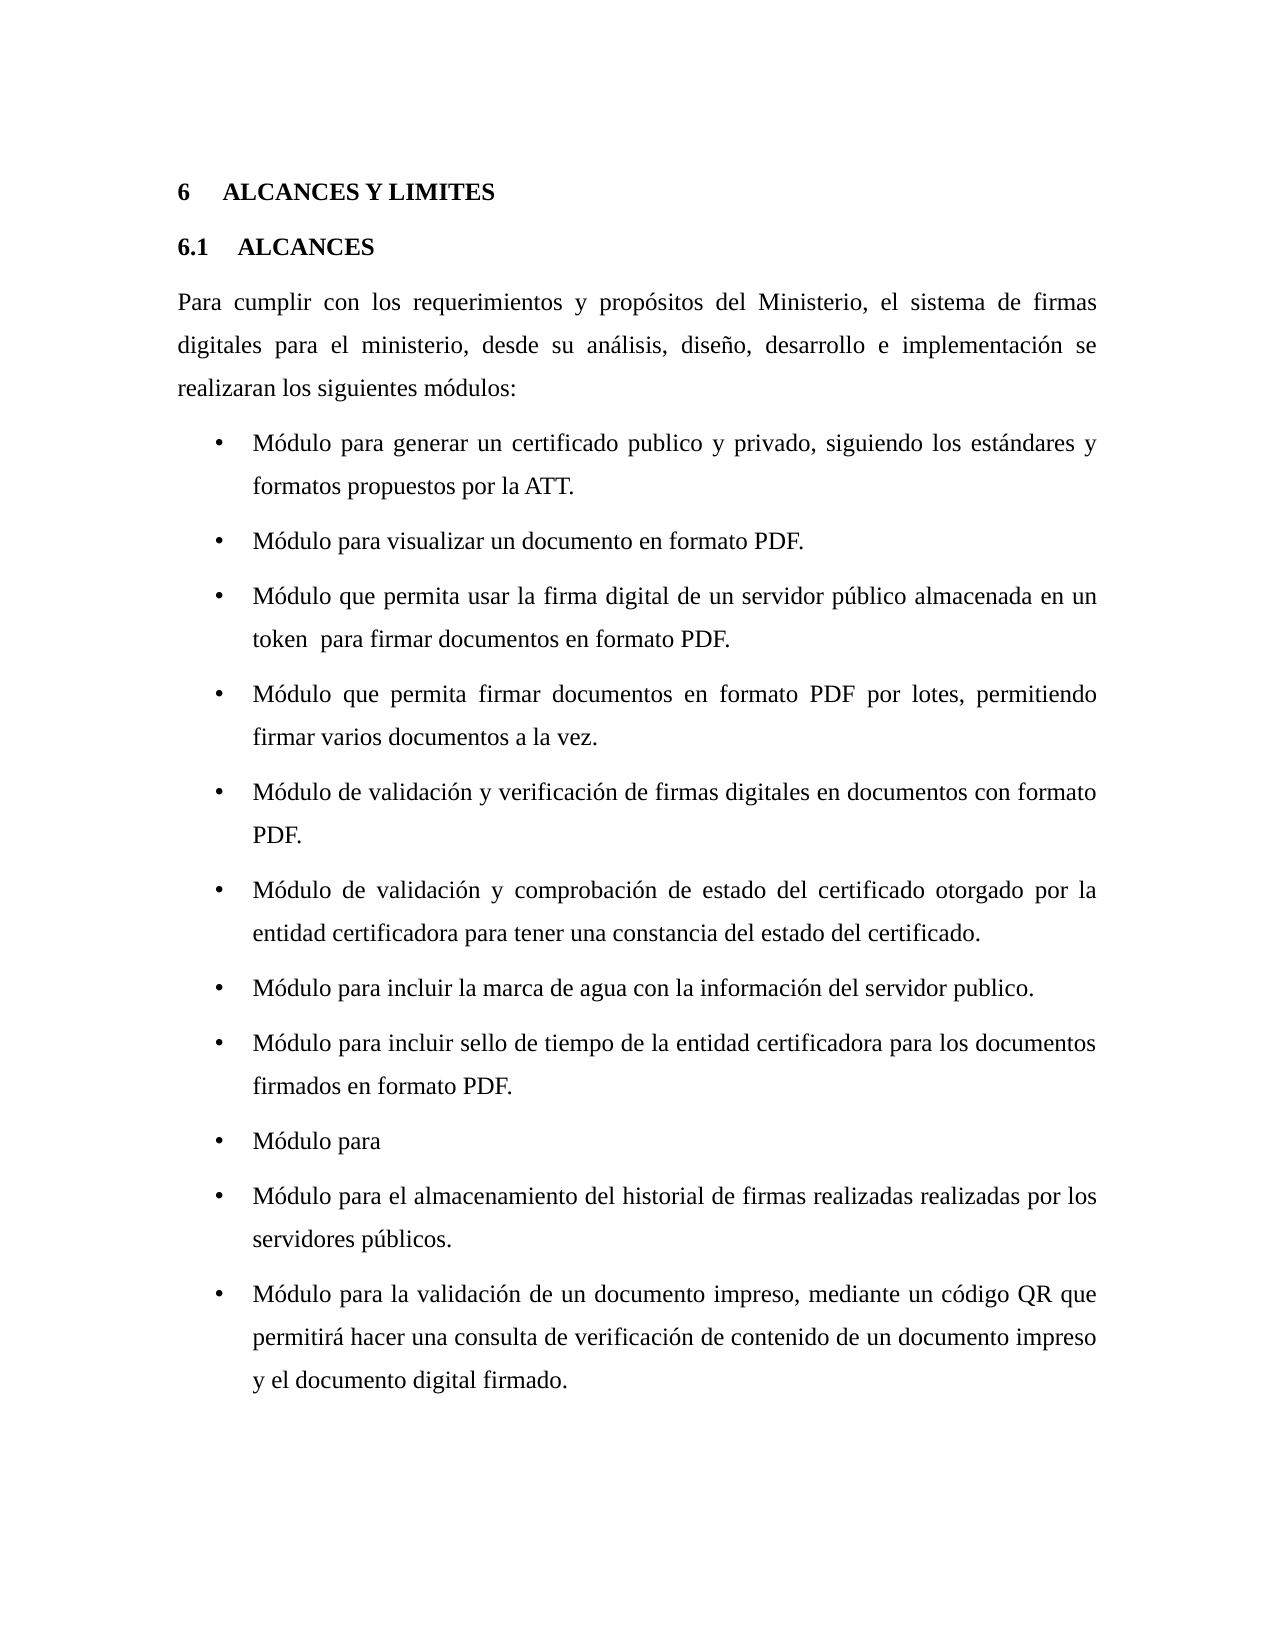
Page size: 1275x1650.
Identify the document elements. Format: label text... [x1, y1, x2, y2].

list Módulo de validación y verificación de firmas digitales en documentos con formato PDF. [215, 777, 1098, 849]
list Módulo para la validación de un documento impreso, mediante un código QR que permitirá hacer una consulta de verificación de contenido de un documento impreso y el documento digital firmado. [215, 1279, 1098, 1394]
list Módulo para generar un certificado publico y privado, siguiendo los estándares y formatos propuestos por la ATT. [215, 428, 1098, 500]
list Módulo que permita firmar documentos en formato PDF por lotes, permitiendo firmar varios documentos a la vez. [215, 679, 1098, 751]
text Para cumplir con los requerimientos y propósitos del Ministerio, el sistema de firmas digitales para el ministerio, desde su análisis, diseño, desarrollo e implementación se realizaran los siguientes módulos: [177, 287, 1098, 402]
subtitle ALCANCES Y LIMITES [177, 177, 1098, 206]
list Módulo para visualizar un documento en formato PDF. [215, 526, 1098, 555]
subtitle ALCANCES [177, 232, 1098, 261]
list Módulo que permita usar la firma digital de un servidor público almacenada en un token para firmar documentos en formato PDF. [215, 581, 1098, 653]
list Módulo para el almacenamiento del historial de firmas realizadas realizadas por los servidores públicos. [215, 1181, 1098, 1253]
list Módulo para [215, 1126, 1098, 1155]
list Módulo para incluir la marca de agua con la información del servidor publico. [215, 973, 1098, 1002]
list Módulo para incluir sello de tiempo de la entidad certificadora para los documentos firmados en formato PDF. [215, 1028, 1098, 1100]
list Módulo de validación y comprobación de estado del certificado otorgado por la entidad certificadora para tener una constancia del estado del certificado. [215, 875, 1098, 947]
